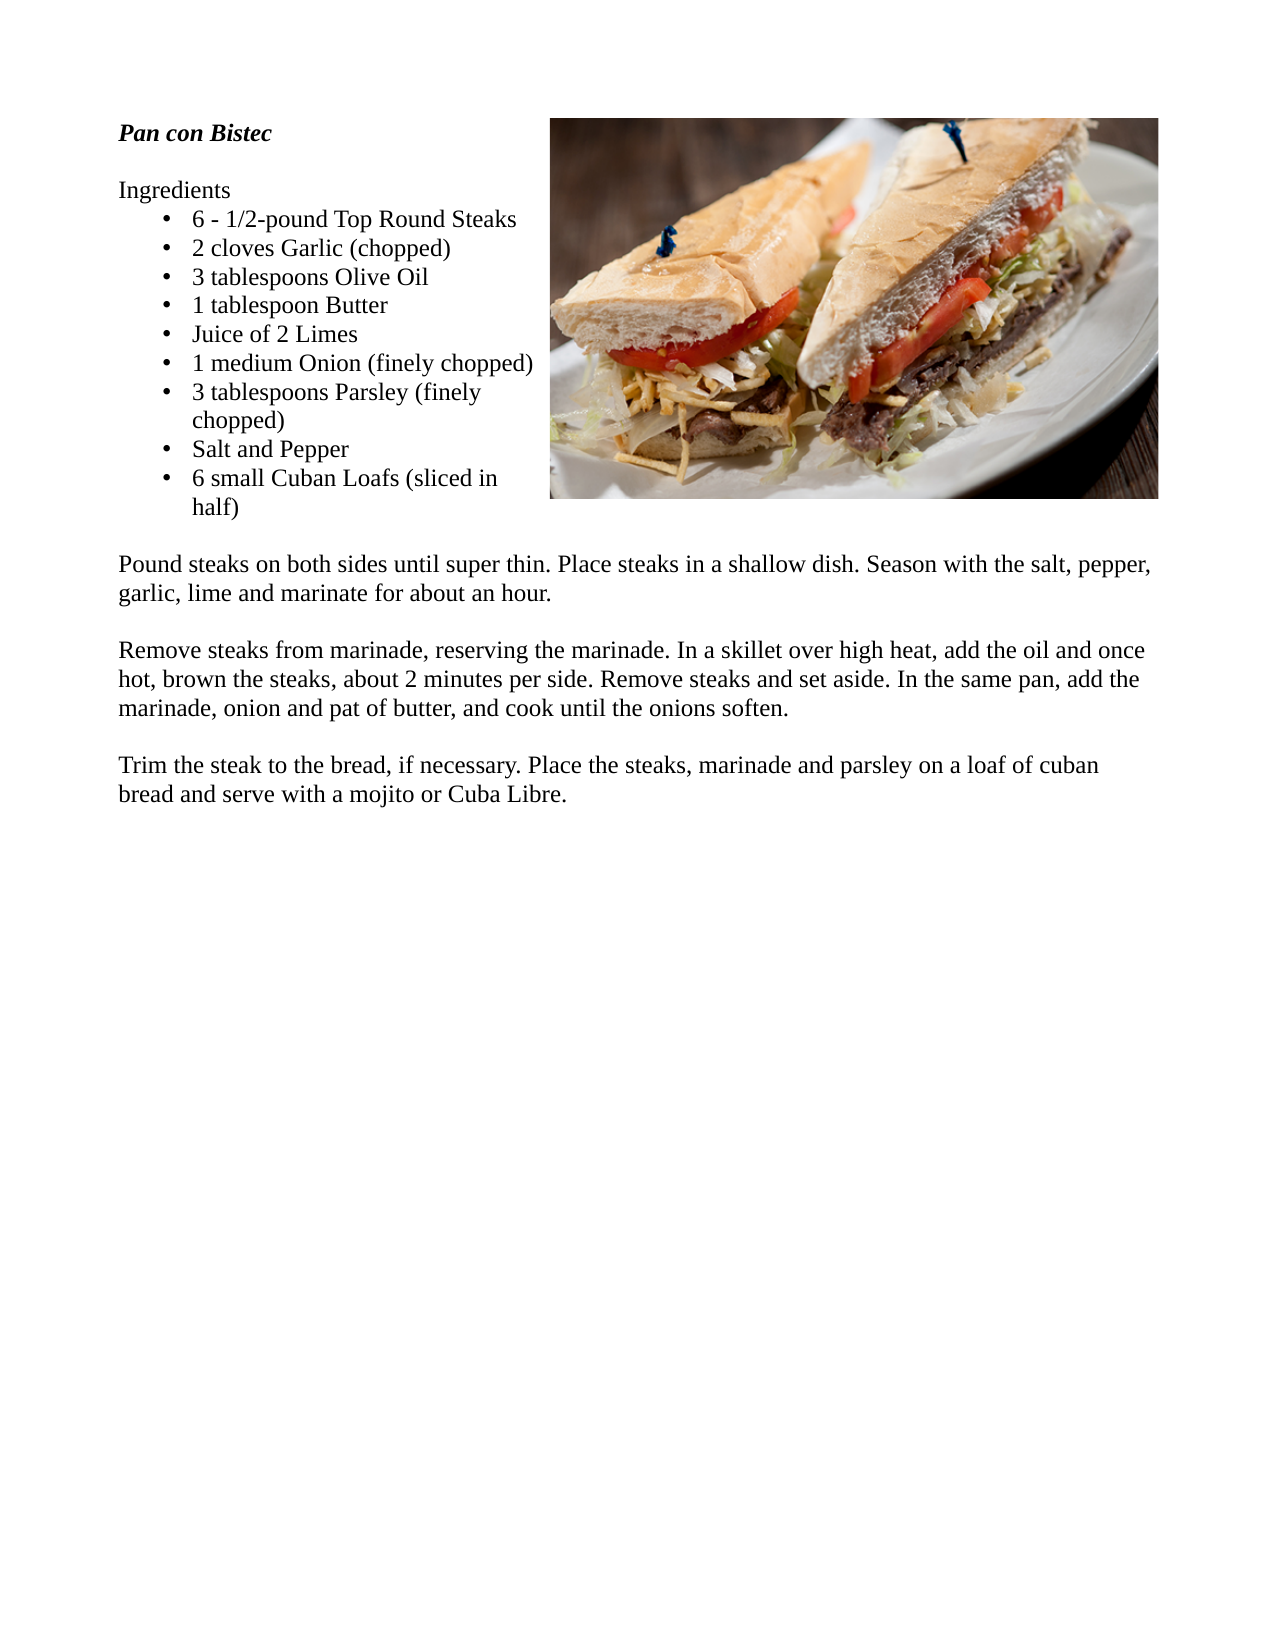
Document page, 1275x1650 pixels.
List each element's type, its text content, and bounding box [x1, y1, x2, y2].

list 1 tablespoon Butter [162, 291, 549, 319]
text Remove steaks from marinade, reserving the marinade. In a skillet over high heat, add the oil and once hot, brown the steaks, about 2 minutes per side. Remove steaks and set aside. In the same pan, add the marinade, onion and pat of butter, and cook until the onions soften. [118, 636, 1157, 722]
list 1 medium Onion (finely chopped) [162, 348, 549, 377]
picture [549, 118, 1159, 499]
text Ingredients [118, 176, 549, 204]
list Juice of 2 Limes [162, 319, 549, 348]
list 6 small Cuban Loafs (sliced in half) [162, 463, 1157, 521]
list 3 tablespoons Parsley (finely chopped) [162, 377, 549, 434]
text Pound steaks on both sides until super thin. Place steaks in a shallow dish. Season with the salt, pepper, garlic, lime and marinate for about an hour. [118, 549, 1157, 607]
list 2 cloves Garlic (chopped) [162, 233, 549, 262]
text Trim the steak to the bread, if necessary. Place the steaks, marinade and parsley on a loaf of cuban bread and serve with a mojito or Cuba Libre. [118, 751, 1157, 808]
list 6 - 1/2-pound Top Round Steaks [162, 204, 549, 233]
list Salt and Pepper [162, 434, 549, 463]
text Pan con Bistec [118, 118, 549, 147]
list 3 tablespoons Olive Oil [162, 262, 549, 291]
